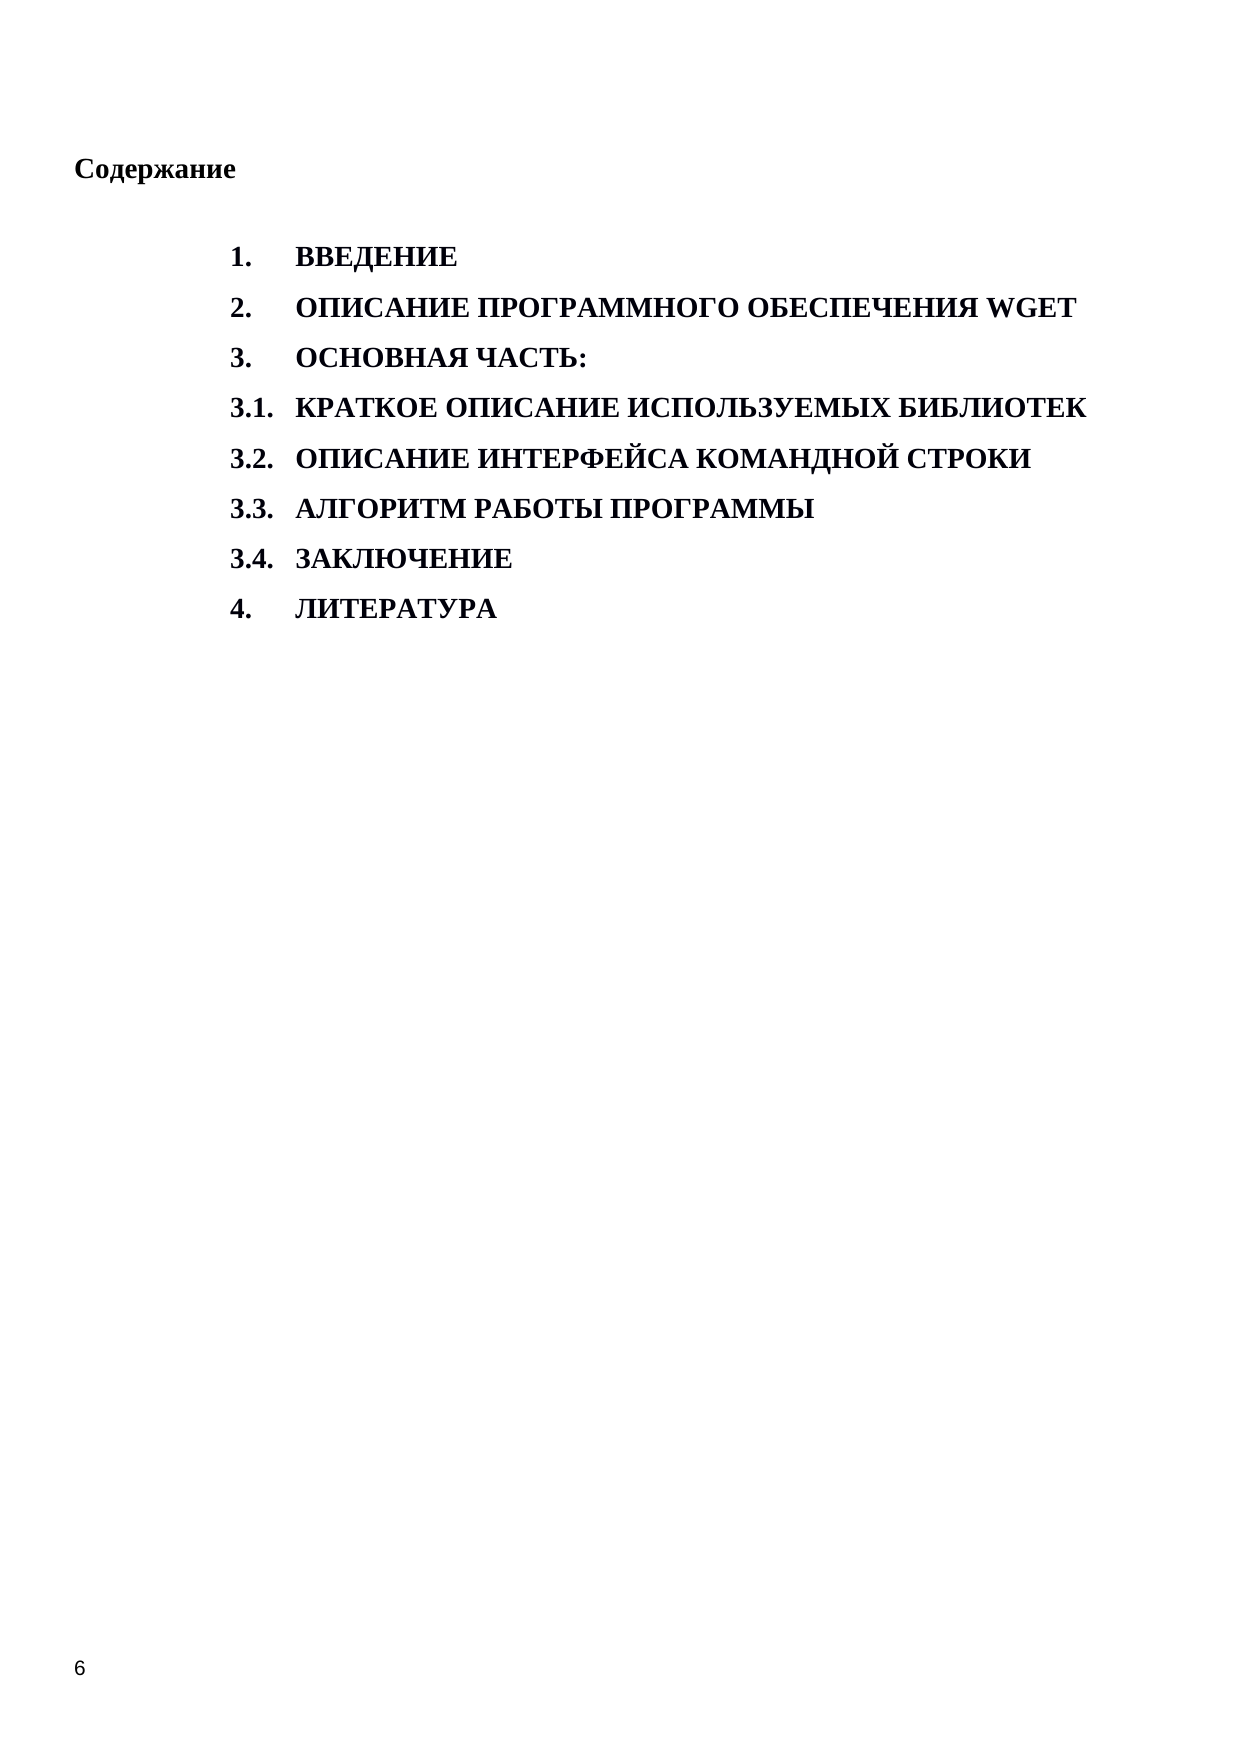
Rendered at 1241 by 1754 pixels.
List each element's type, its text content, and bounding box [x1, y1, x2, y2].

subtitle Заключение [223, 541, 1152, 575]
subtitle Краткое описание используемых библиотек [223, 390, 1152, 424]
subtitle Описание программного обеспечения wget [223, 290, 1152, 323]
subtitle Литература [223, 592, 1152, 625]
subtitle Описание интерфейса командной строки [223, 441, 1152, 474]
text Содержание [74, 152, 1152, 185]
subtitle Основная часть: [223, 340, 1152, 374]
subtitle Введение [223, 239, 1152, 273]
subtitle Алгоритм работы программы [223, 491, 1152, 524]
